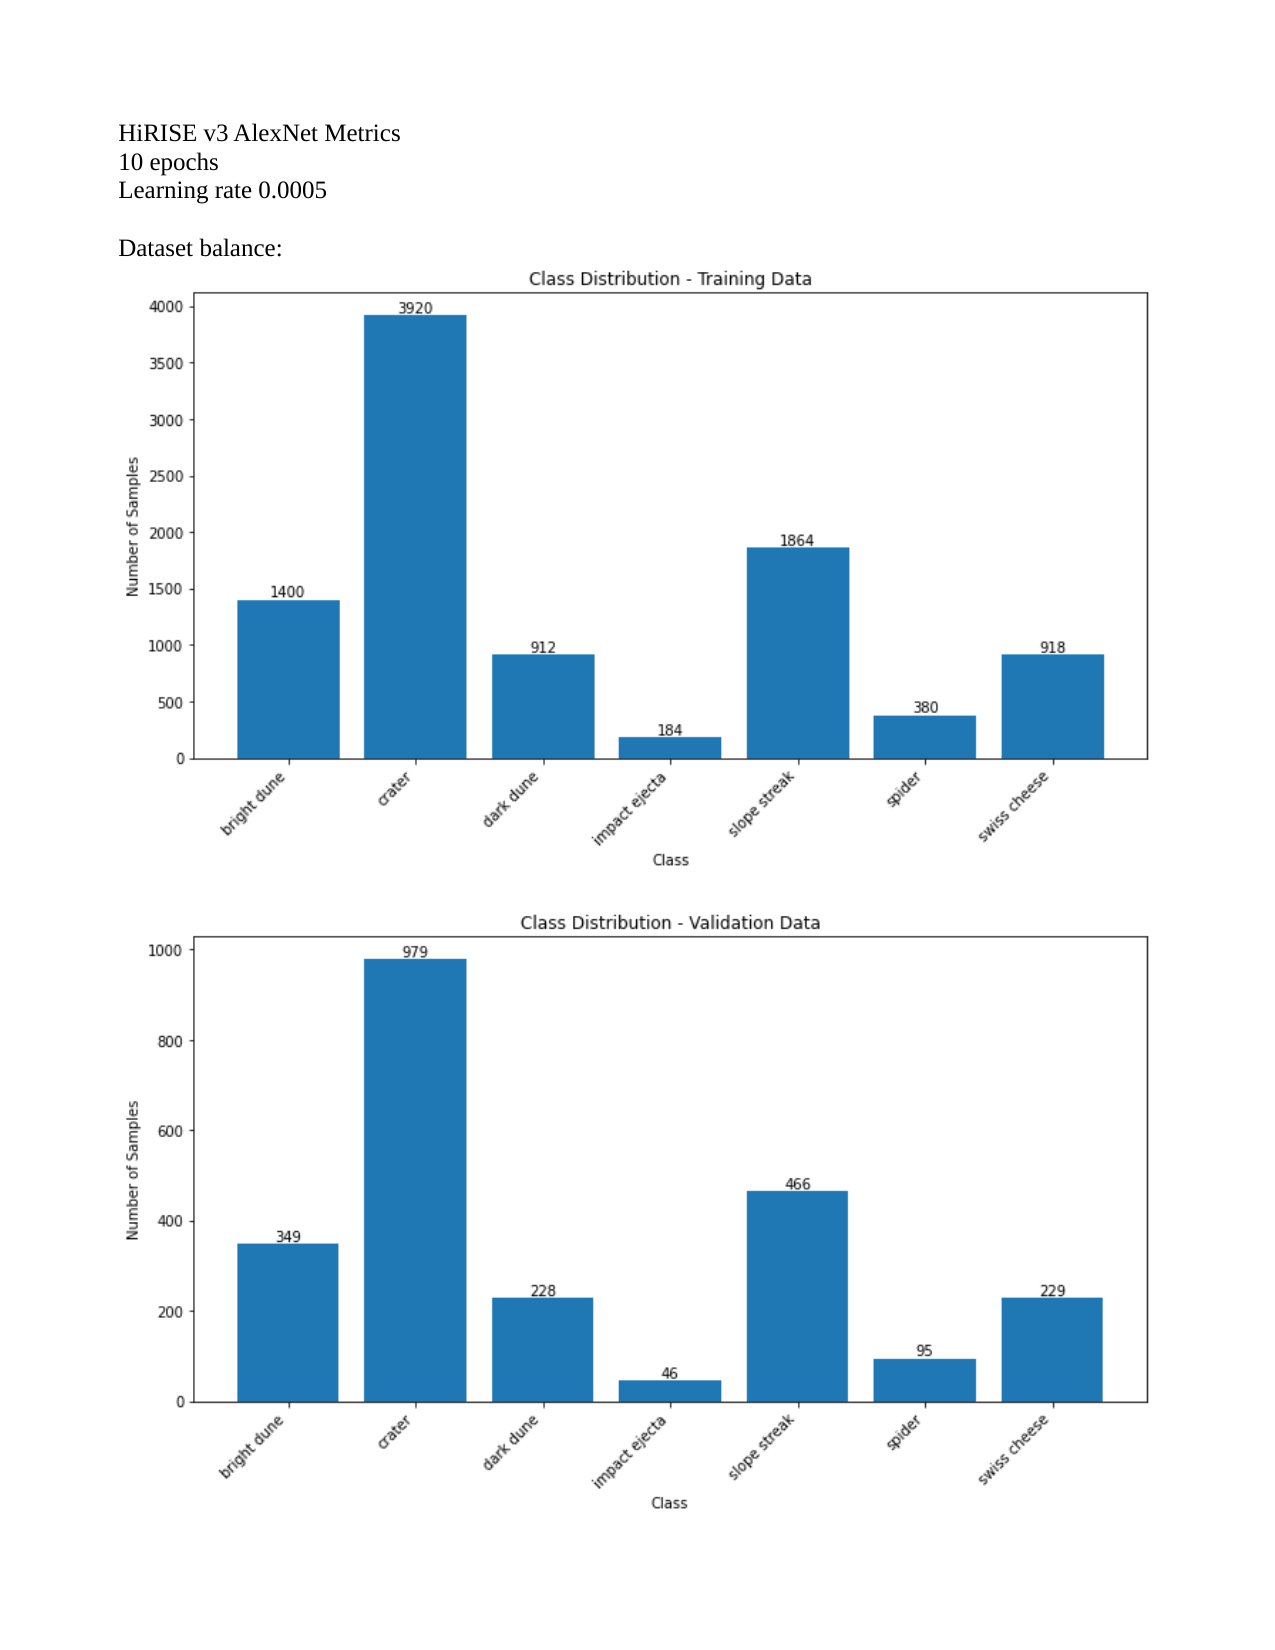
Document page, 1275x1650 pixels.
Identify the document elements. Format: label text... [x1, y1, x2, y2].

text 10 epochs [118, 147, 1157, 176]
picture [118, 905, 1157, 1520]
text Learning rate 0.0005 [118, 176, 1157, 204]
text HiRISE v3 AlexNet Metrics [118, 118, 1157, 147]
picture [118, 261, 1157, 877]
text Dataset balance: [118, 233, 1157, 261]
